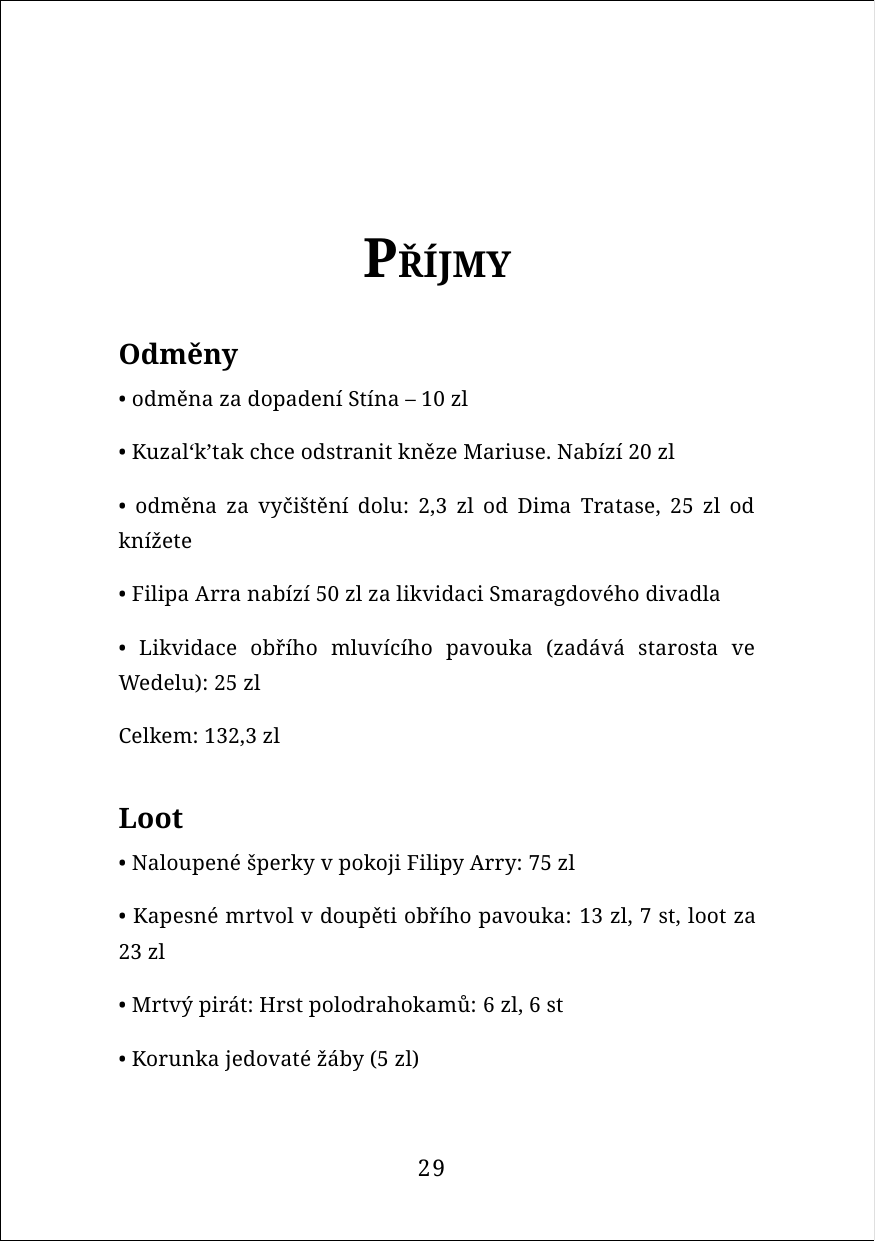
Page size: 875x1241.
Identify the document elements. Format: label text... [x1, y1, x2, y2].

subtitle Příjmy [118, 219, 756, 293]
text • Korunka jedovaté žáby (5 zl) [118, 1044, 756, 1072]
text • Filipa Arra nabízí 50 zl za likvidaci Smaragdového divadla [118, 579, 756, 608]
text • Likvidace obřího mluvícího pavouka (zadává starosta ve Wedelu): 25 zl [118, 633, 756, 697]
text • Naloupené šperky v pokoji Filipy Arry: 75 zl [118, 848, 756, 877]
text • odměna za vyčištění dolu: 2,3 zl od Dima Tratase, 25 zl od knížete [118, 491, 756, 555]
text • Mrtvý pirát: Hrst polodrahokamů: 6 zl, 6 st [118, 990, 756, 1019]
text • Kapesné mrtvol v doupěti obřího pavouka: 13 zl, 7 st, loot za 23 zl [118, 902, 756, 966]
text • odměna za dopadení Stína – 10 zl [118, 384, 756, 413]
text • Kuzal‘k’tak chce odstranit kněze Mariuse. Nabízí 20 zl [118, 437, 756, 466]
subtitle Odměny [118, 334, 756, 372]
subtitle Loot [118, 798, 756, 837]
text Celkem: 132,3 zl [118, 721, 756, 750]
